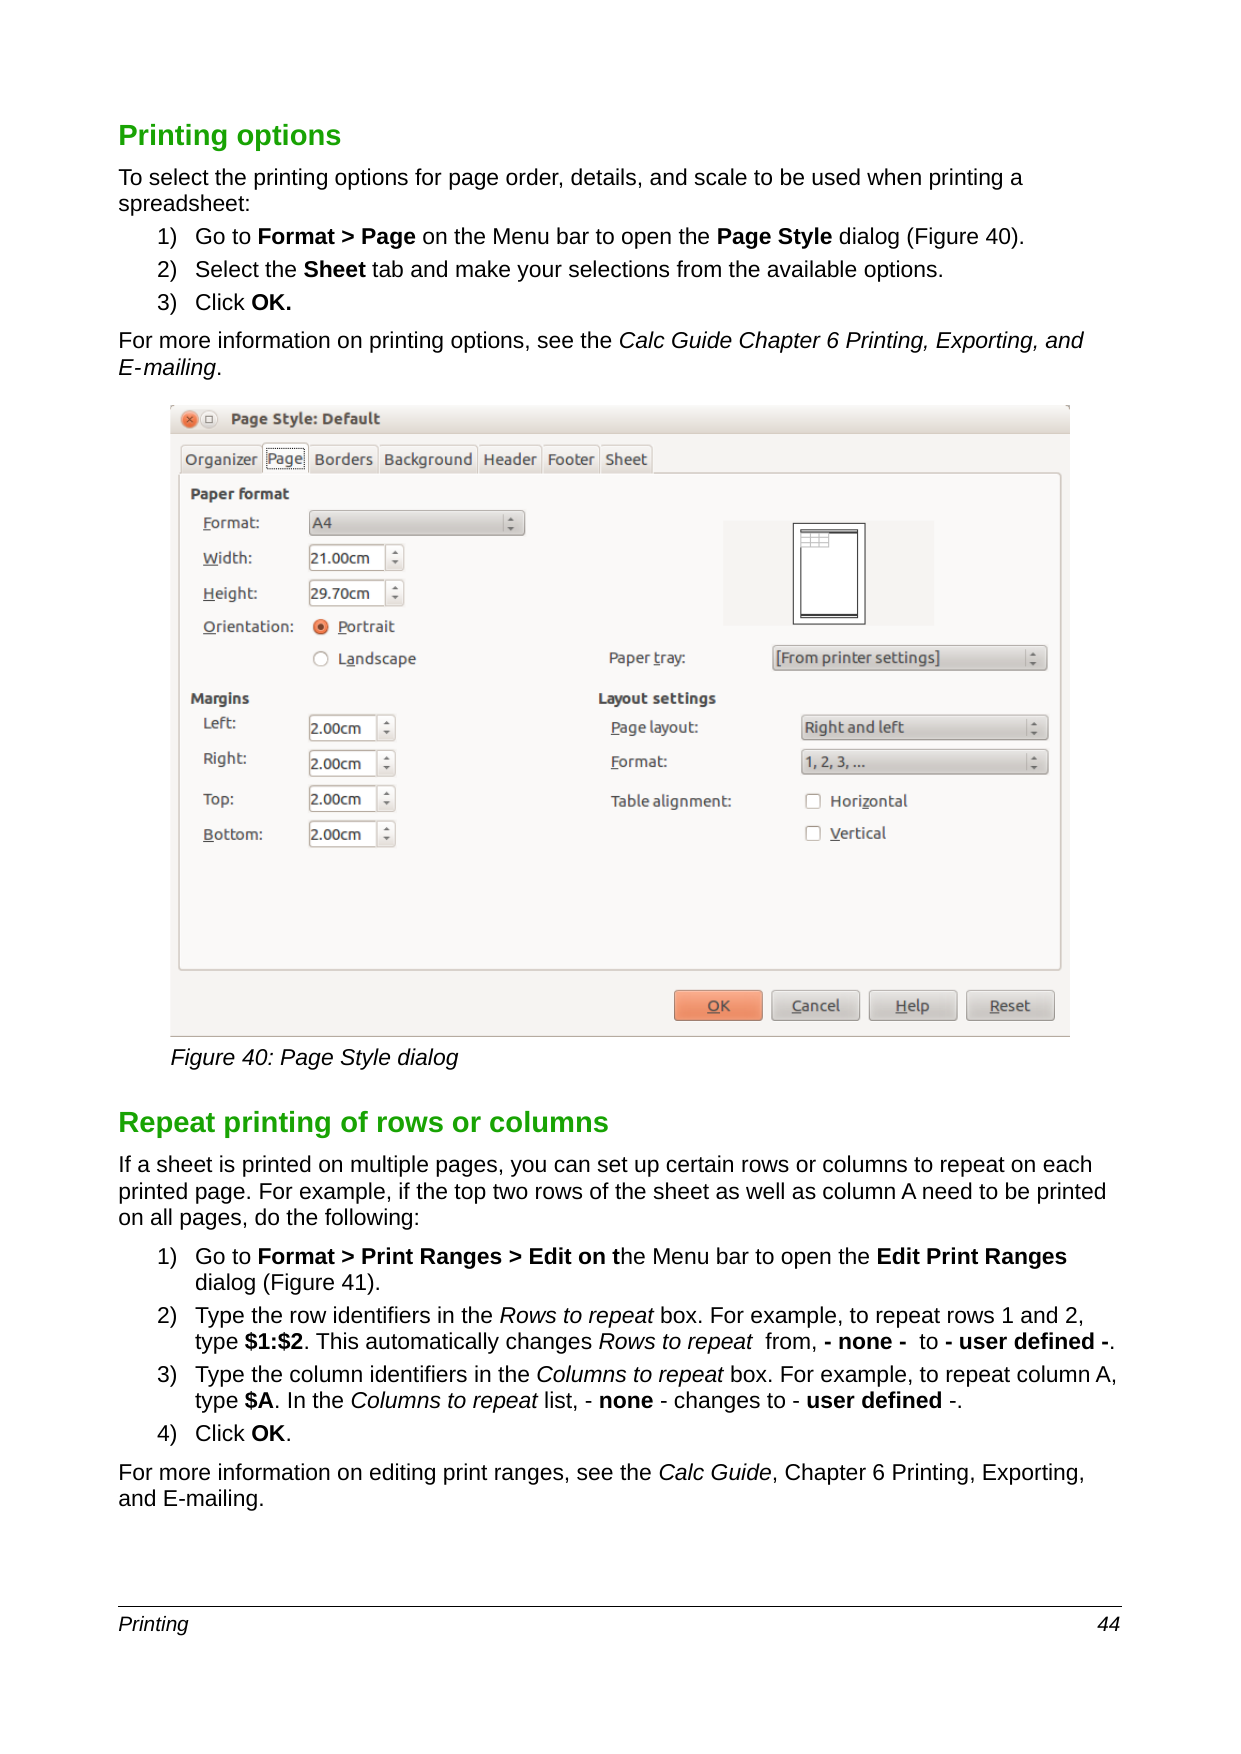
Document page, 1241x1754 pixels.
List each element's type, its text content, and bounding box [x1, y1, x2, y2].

text For more information on printing options, see the Calc Guide Chapter 6 Printing, Exporting, and E‑mailing. [118, 327, 1122, 380]
text For more information on editing print ranges, see the Calc Guide, Chapter 6 Printing, Exporting, and E‑mailing. [118, 1459, 1122, 1511]
picture [170, 405, 1070, 1037]
list Go to Format > Page on the Menu bar to open the Page Style dialog (Figure 40). [177, 223, 1122, 249]
list To select the printing options for page order, details, and scale to be used when printing a spreadsheet: [118, 164, 1122, 217]
subtitle Repeat printing of rows or columns [118, 1105, 1122, 1139]
text If a sheet is printed on multiple pages, you can set up certain rows or columns to repeat on each printed page. For example, if the top two rows of the sheet as well as column A need to be printed on all pages, do the following: [118, 1151, 1122, 1230]
text Figure 40: Page Style dialog [170, 1043, 1070, 1070]
list Click OK. [177, 288, 1122, 315]
list Click OK. [177, 1420, 1122, 1446]
list Type the row identifiers in the Rows to repeat box. For example, to repeat rows 1 and 2, type $1:$2. This automatically changes Rows to repeat from, - none - to - user defined -. [177, 1302, 1122, 1354]
list Type the column identifiers in the Columns to repeat box. For example, to repeat column A, type $A. In the Columns to repeat list, - none - changes to - user defined -. [177, 1361, 1122, 1413]
list Go to Format > Print Ranges > Edit on the Menu bar to open the Edit Print Ranges dialog (Figure 41). [177, 1243, 1122, 1296]
subtitle Printing options [118, 118, 1122, 152]
list Select the Sheet tab and make your selections from the available options. [177, 256, 1122, 282]
